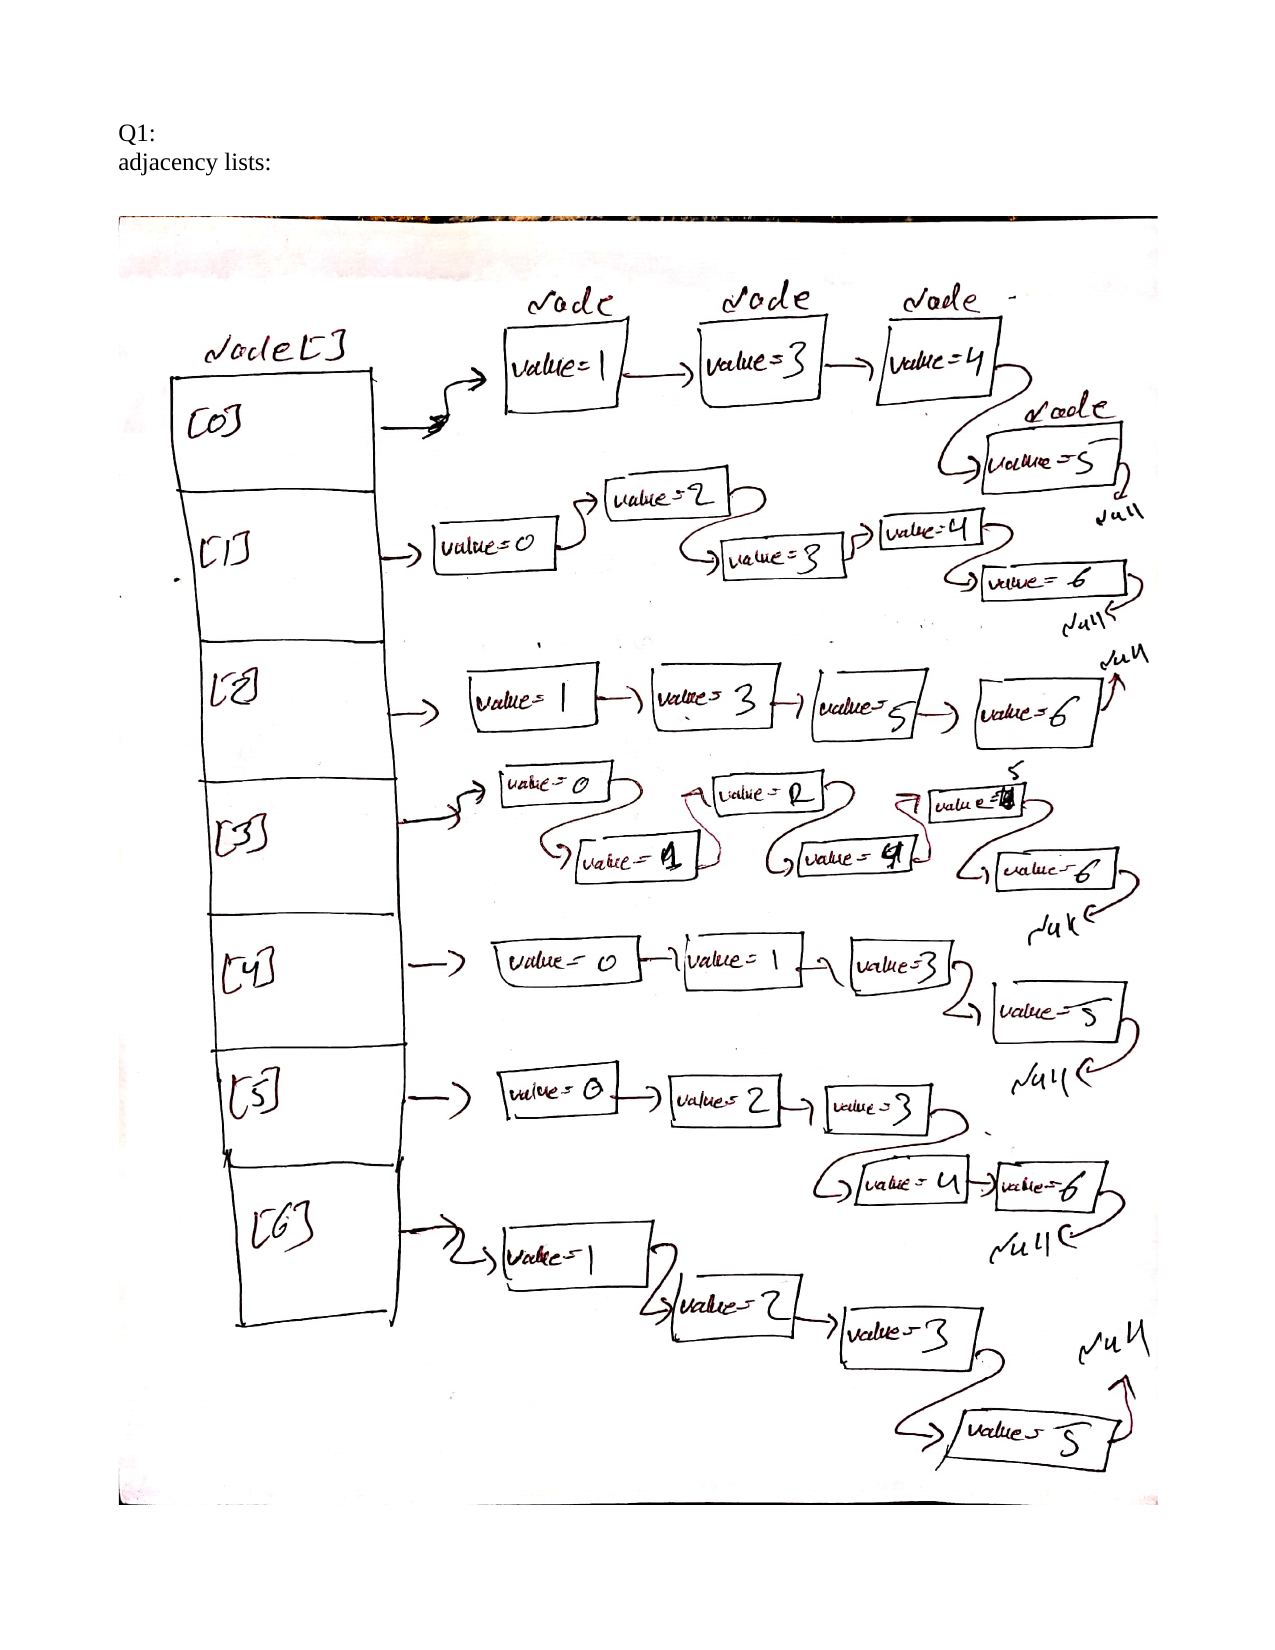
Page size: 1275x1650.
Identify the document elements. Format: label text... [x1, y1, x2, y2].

picture [118, 216, 1158, 1505]
text adjacency lists: [118, 147, 1157, 176]
text Q1: [118, 118, 1157, 147]
